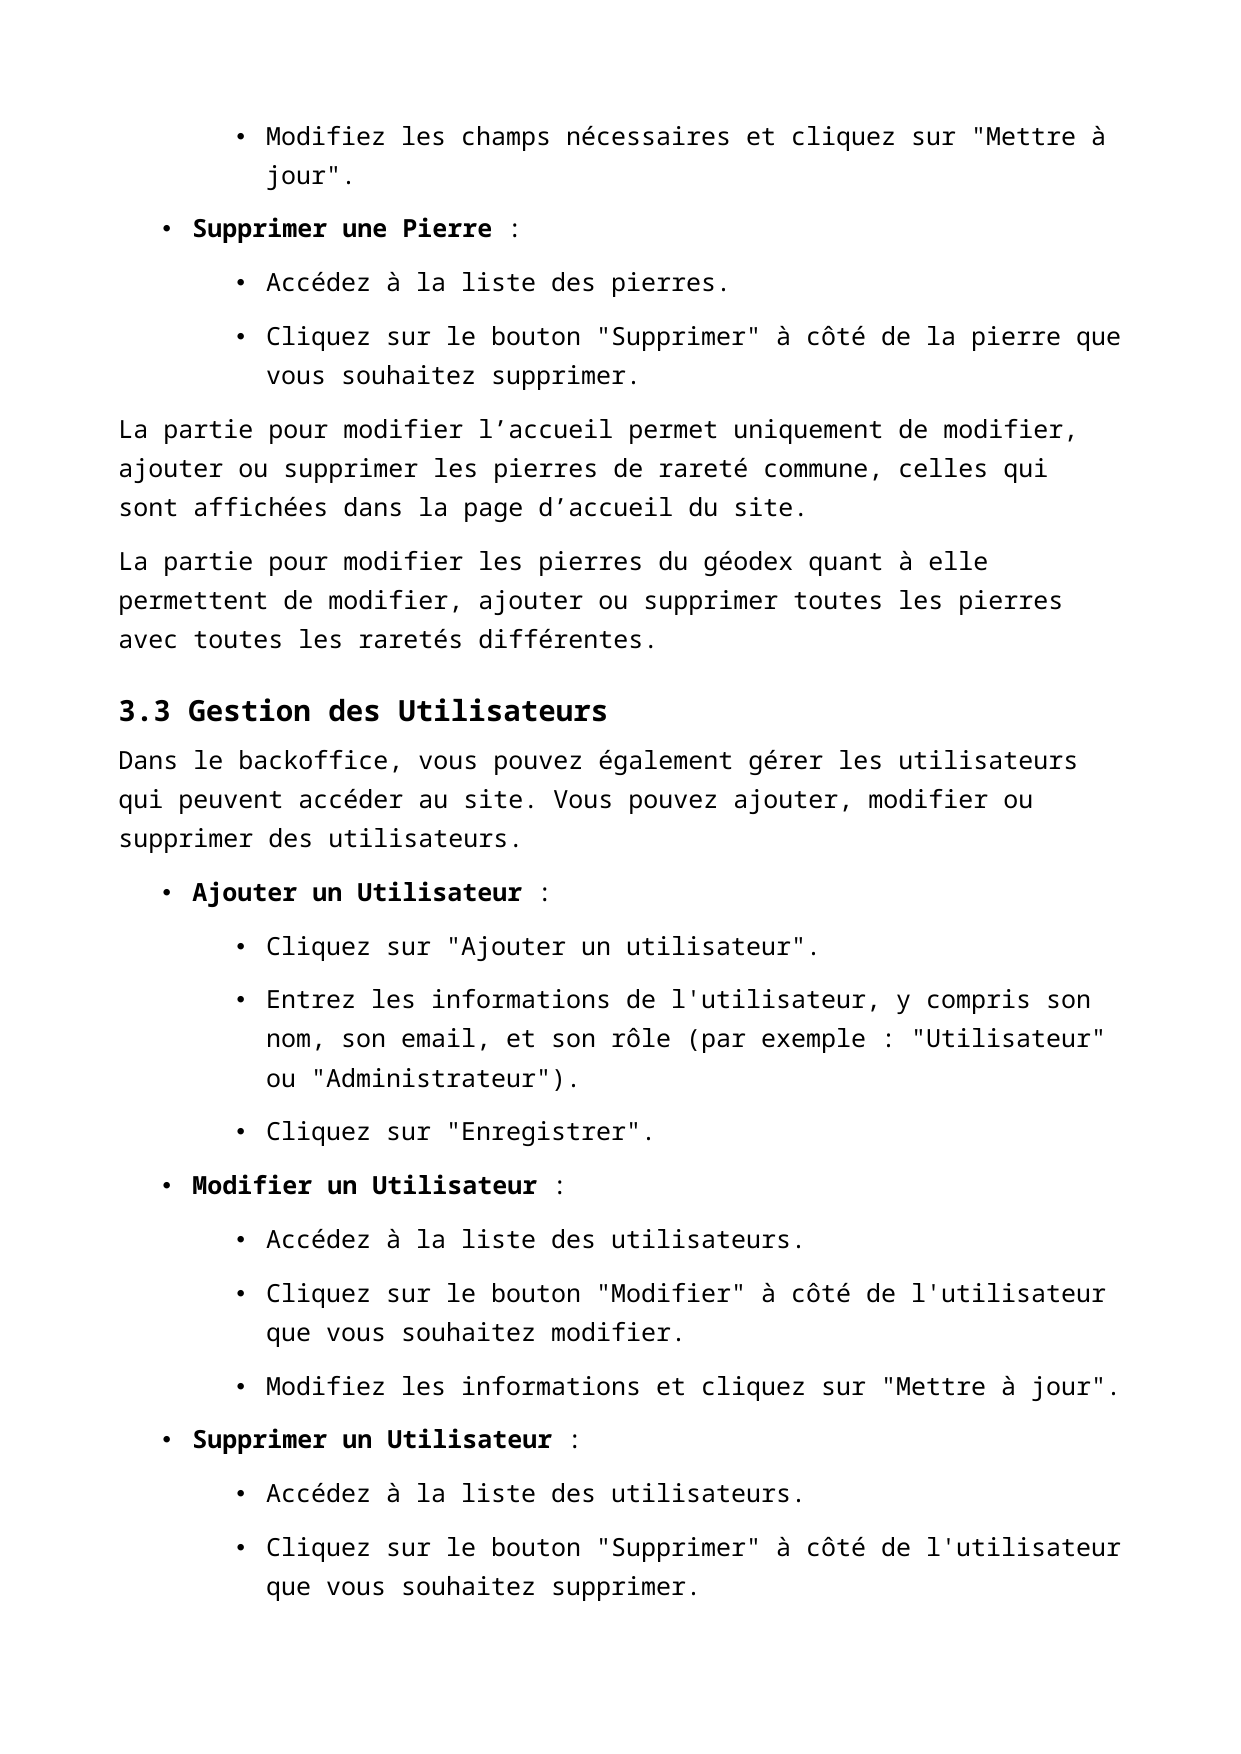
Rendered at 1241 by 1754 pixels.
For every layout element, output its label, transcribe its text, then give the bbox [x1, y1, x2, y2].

list Cliquez sur le bouton "Supprimer" à côté de l'utilisateur que vous souhaitez supprimer. [236, 1529, 1122, 1603]
list Modifiez les champs nécessaires et cliquez sur "Mettre à jour". [236, 118, 1122, 191]
list Cliquez sur le bouton "Supprimer" à côté de la pierre que vous souhaitez supprimer. [236, 318, 1122, 392]
subtitle 3.3 Gestion des Utilisateurs [118, 690, 1122, 730]
list Cliquez sur "Enregistrer". [236, 1114, 1122, 1148]
list Accédez à la liste des utilisateurs. [236, 1476, 1122, 1510]
list Ajouter un Utilisateur : [162, 874, 1122, 908]
list Supprimer une Pierre : [162, 211, 1122, 245]
list Supprimer un Utilisateur : [162, 1422, 1122, 1456]
list Accédez à la liste des utilisateurs. [236, 1222, 1122, 1256]
text Dans le backoffice, vous pouvez également gérer les utilisateurs qui peuvent accéder au site. Vous pouvez ajouter, modifier ou supprimer des utilisateurs. [118, 742, 1122, 855]
text La partie pour modifier l’accueil permet uniquement de modifier, ajouter ou supprimer les pierres de rareté commune, celles qui sont affichées dans la page d’accueil du site. [118, 411, 1122, 524]
list Accédez à la liste des pierres. [236, 265, 1122, 299]
list Cliquez sur "Ajouter un utilisateur". [236, 928, 1122, 962]
list Modifier un Utilisateur : [162, 1168, 1122, 1202]
list Cliquez sur le bouton "Modifier" à côté de l'utilisateur que vous souhaitez modifier. [236, 1275, 1122, 1348]
list Entrez les informations de l'utilisateur, y compris son nom, son email, et son rôle (par exemple : "Utilisateur" ou "Administrateur"). [236, 982, 1122, 1094]
list Modifiez les informations et cliquez sur "Mettre à jour". [236, 1368, 1122, 1402]
text La partie pour modifier les pierres du géodex quant à elle permettent de modifier, ajouter ou supprimer toutes les pierres avec toutes les raretés différentes. [118, 543, 1122, 656]
